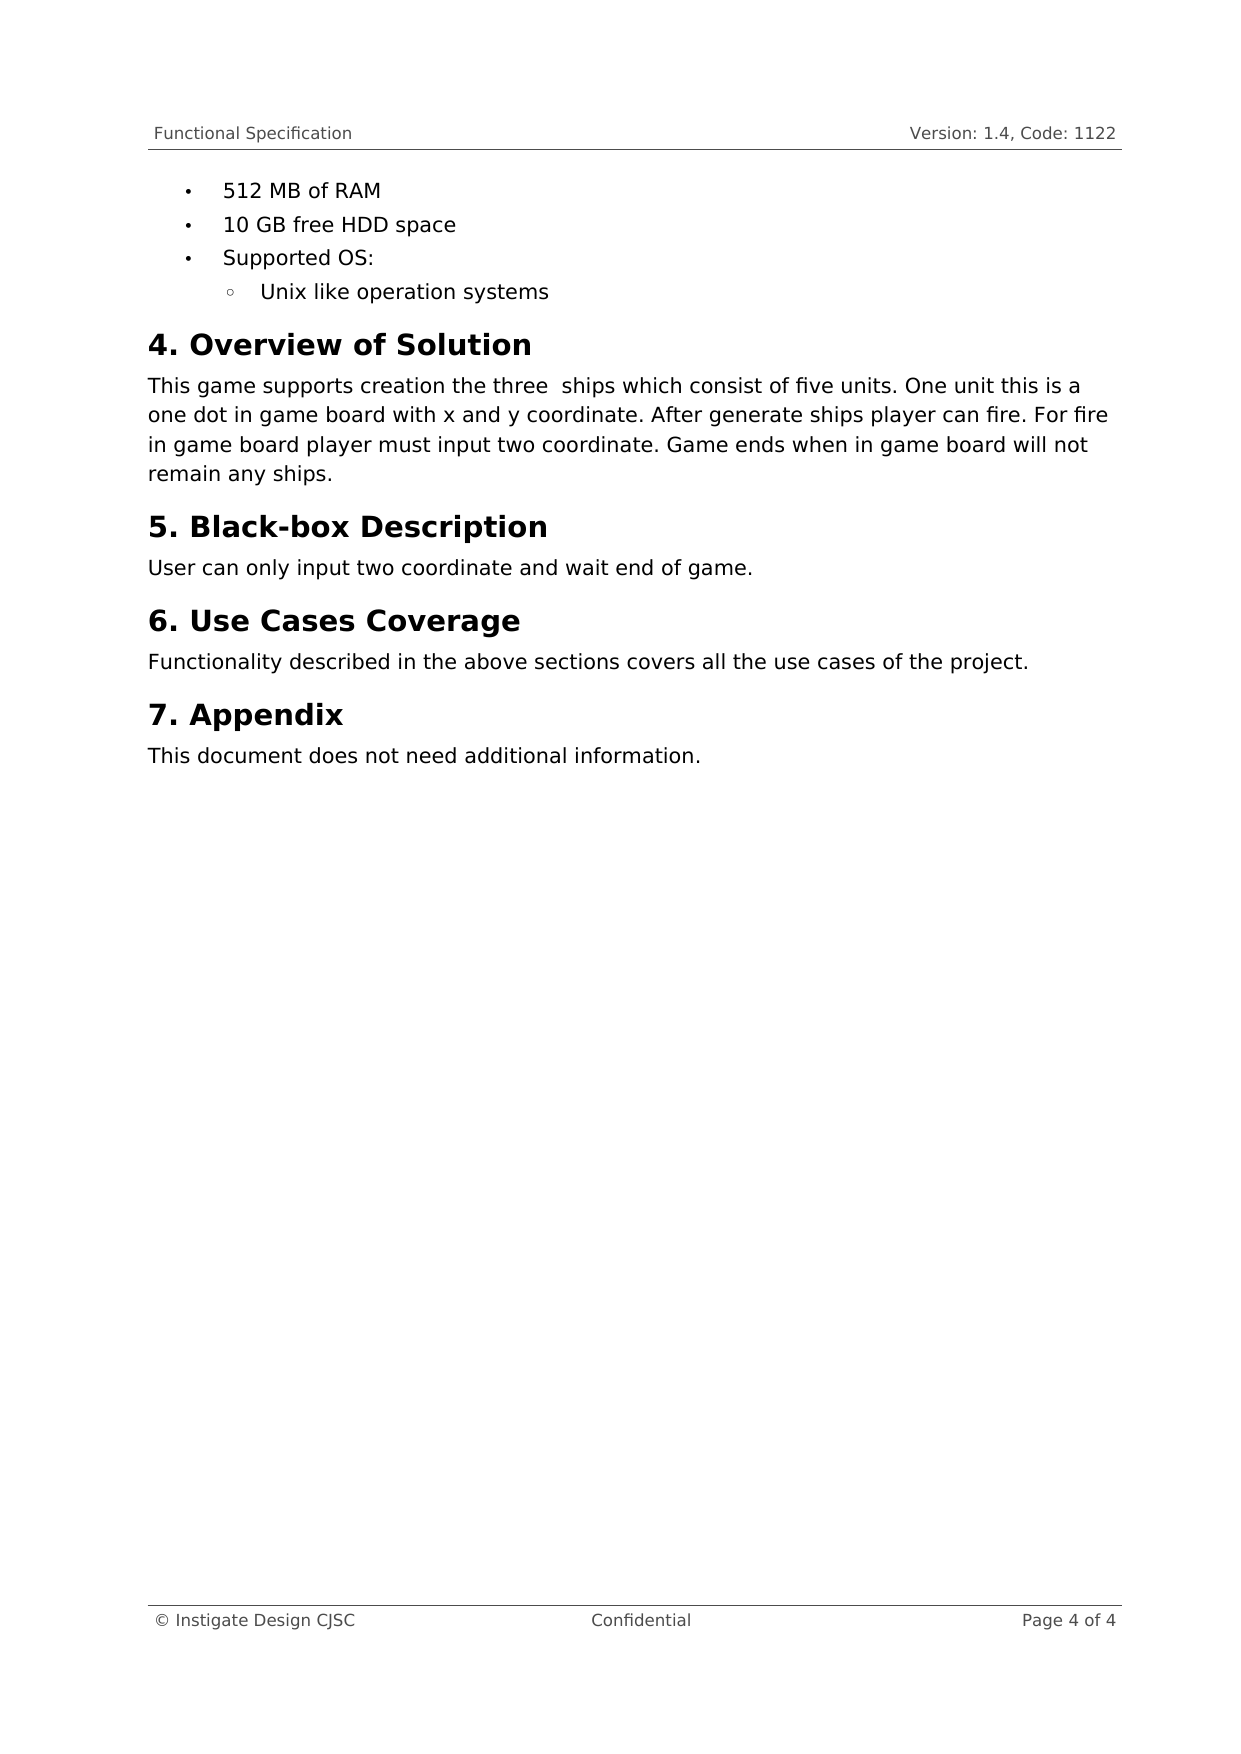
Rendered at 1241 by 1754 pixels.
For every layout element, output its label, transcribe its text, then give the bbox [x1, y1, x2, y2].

subtitle Use Cases Coverage [148, 604, 1122, 638]
list 10 GB free HDD space [185, 213, 1122, 237]
text This document does not need additional information. [148, 744, 1122, 769]
subtitle Appendix [148, 699, 1122, 733]
text User can only input two coordinate and wait end of game. [148, 556, 1122, 580]
subtitle Black-box Description [148, 510, 1122, 544]
text This game supports creation the three ships which consist of five units. One unit this is a one dot in game board with x and y coordinate. After generate ships player can fire. For fire in game board player must input two coordinate. Game ends when in game board will not remain any ships. [148, 374, 1122, 486]
list Unix like operation systems [223, 280, 1122, 304]
list Supported OS: [185, 246, 1122, 271]
list 512 MB of RAM [185, 179, 1122, 203]
text Functionality described in the above sections covers all the use cases of the project. [148, 650, 1122, 674]
subtitle Overview of Solution [148, 329, 1122, 363]
